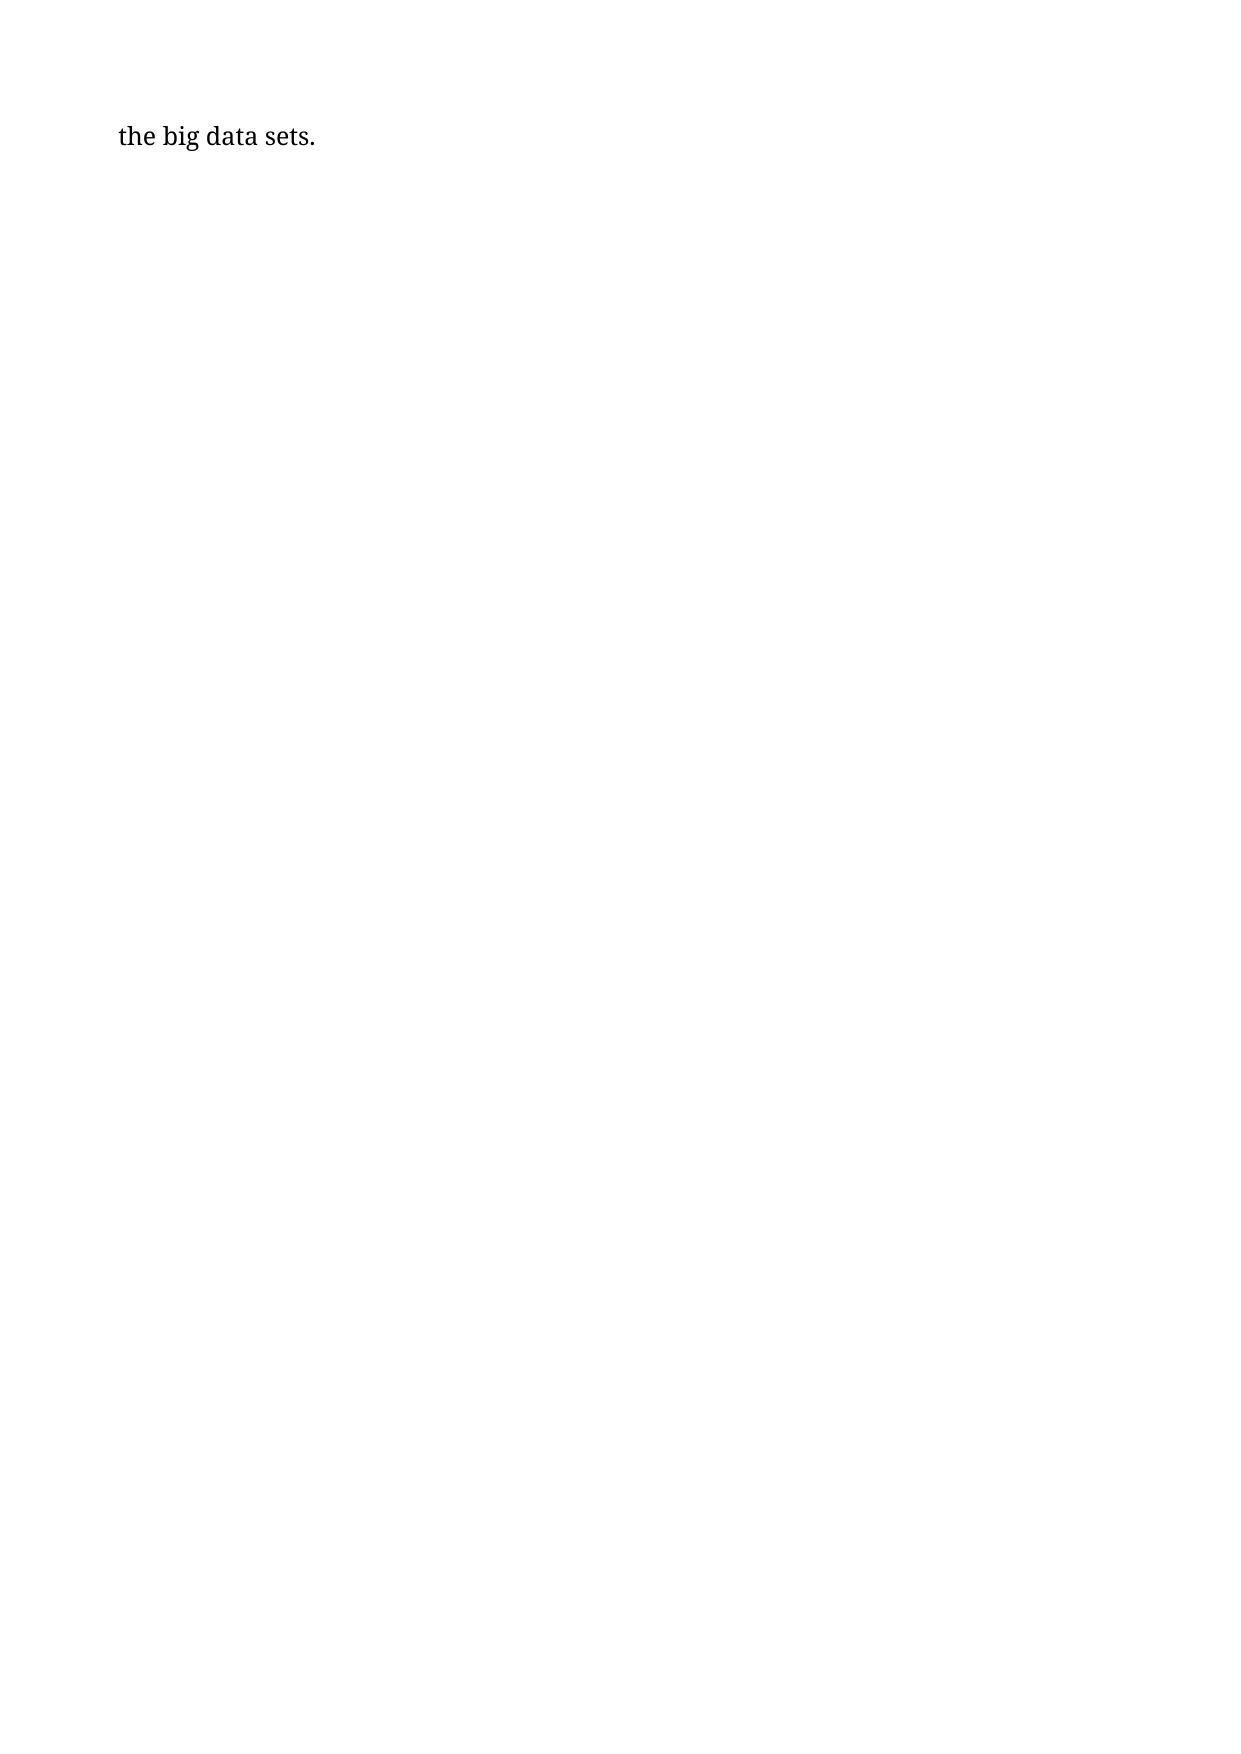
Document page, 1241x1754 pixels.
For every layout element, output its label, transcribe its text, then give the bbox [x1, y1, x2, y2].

text the big data sets. [118, 118, 1122, 152]
